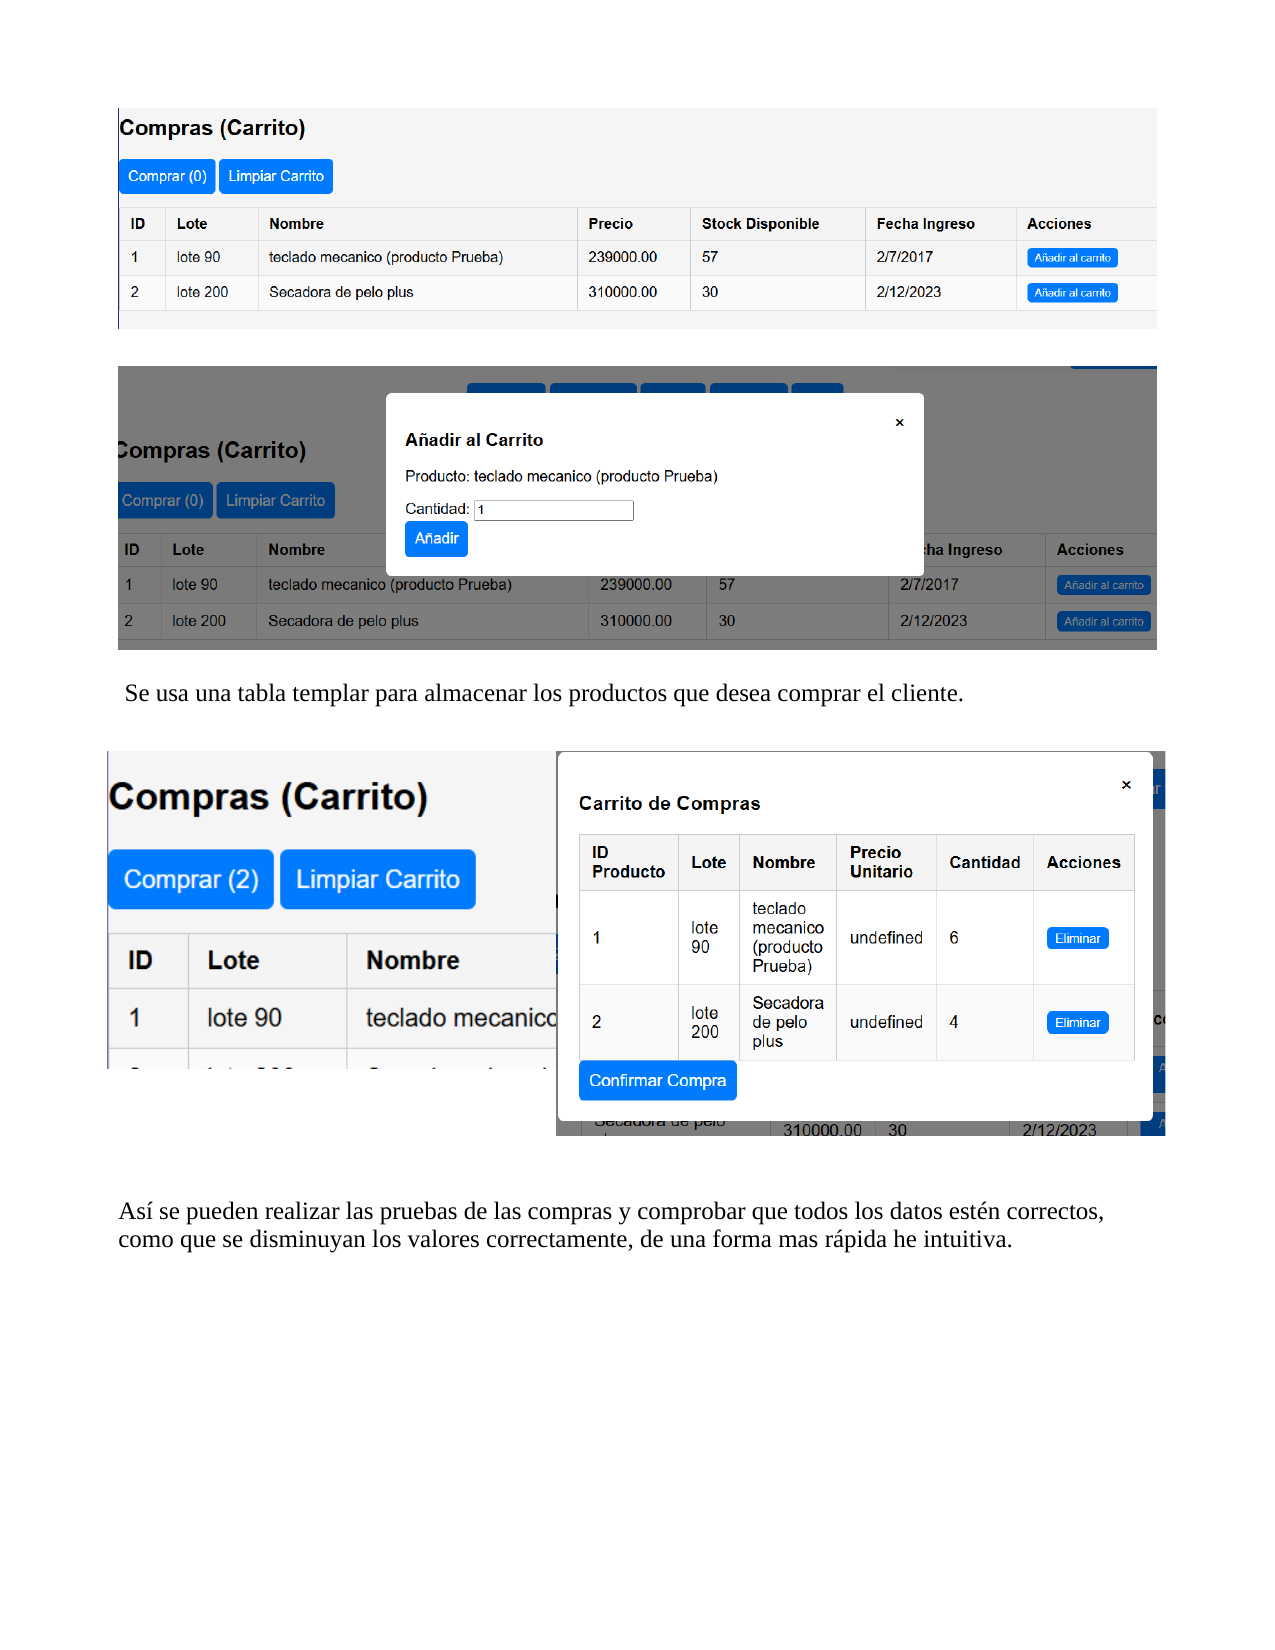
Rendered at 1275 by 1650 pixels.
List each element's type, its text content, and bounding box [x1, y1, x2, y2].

picture [118, 366, 1157, 650]
text Se usa una tabla templar para almacenar los productos que desea comprar el cliente. [118, 678, 1157, 707]
picture [107, 751, 1166, 1136]
text Así se pueden realizar las pruebas de las compras y comprobar que todos los datos estén correctos, como que se disminuyan los valores correctamente, de una forma mas rápida he intuitiva. [118, 1196, 1157, 1253]
picture [118, 108, 1157, 329]
